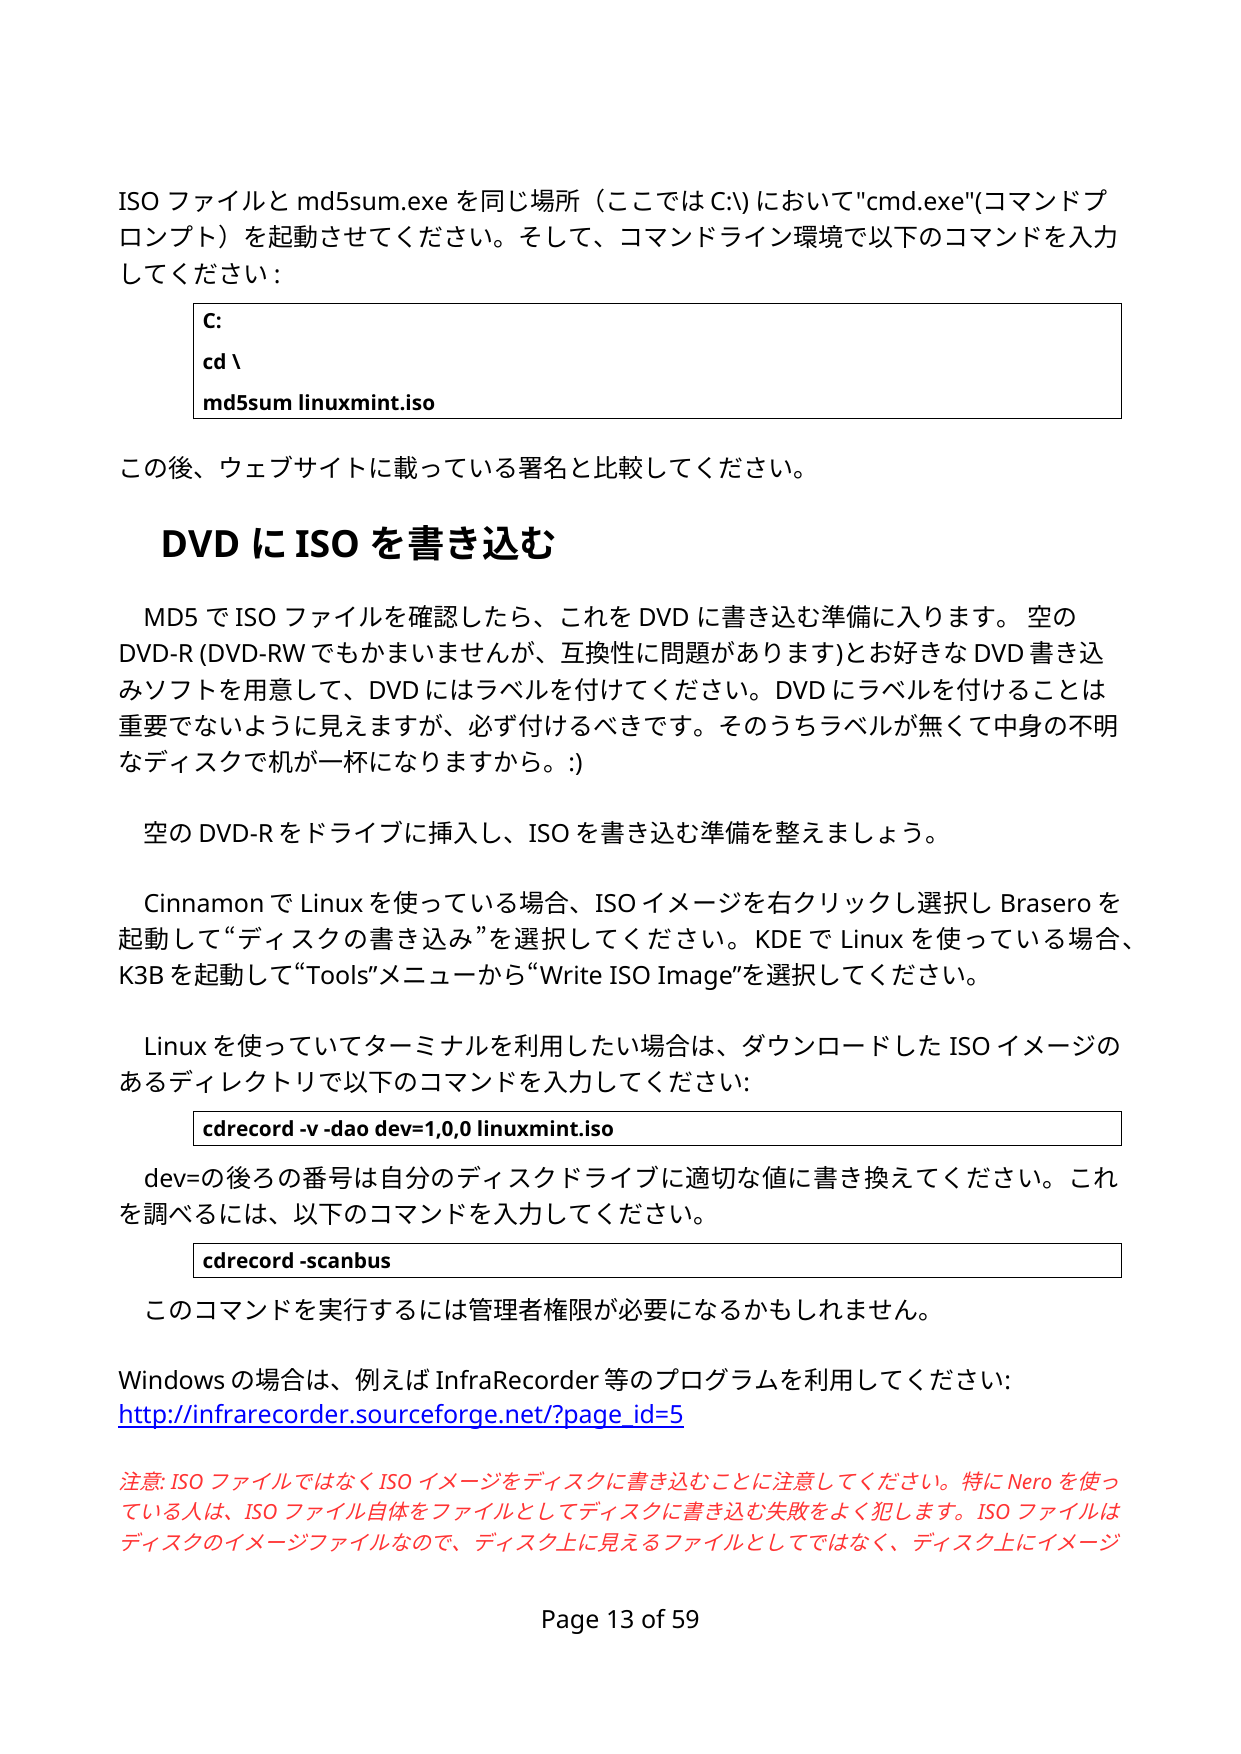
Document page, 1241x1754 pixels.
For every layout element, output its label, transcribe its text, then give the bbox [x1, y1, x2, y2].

subtitle DVD にISO を書き込む [118, 514, 1122, 568]
text このコマンドを実行するには管理者権限が必要になるかもしれません。 [118, 1291, 1122, 1327]
text md5sum linuxmint.iso [194, 385, 1121, 418]
text cdrecord -scanbus [194, 1244, 1121, 1277]
text C: [194, 304, 1121, 334]
text Windowsの場合は、例えばInfraRecorder等のプログラムを利用してください: [118, 1361, 1122, 1397]
text Linuxを使っていてターミナルを利用したい場合は、ダウンロードしたISOイメージのあるディレクトリで以下のコマンドを入力してください: [118, 1026, 1122, 1099]
text ISO ファイルとmd5sum.exe を同じ場所（ここではC:\) において"cmd.exe"(コマンドプロンプト）を起動させてください。そして、コマンドライン環境で以下のコマンドを入力してください : [118, 182, 1122, 290]
text cdrecord -v -dao dev=1,0,0 linuxmint.iso [194, 1112, 1121, 1145]
text dev=の後ろの番号は自分のディスクドライブに適切な値に書き換えてください。これを調べるには、以下のコマンドを入力してください。 [118, 1158, 1122, 1231]
text 空のDVD-Rをドライブに挿入し、ISOを書き込む準備を整えましょう。 [118, 813, 1122, 849]
text cd \ [194, 344, 1121, 375]
text 注意: ISOファイルではなくISOイメージをディスクに書き込むことに注意してください。特にNeroを使っている人は、ISOファイル自体をファイルとしてディスクに書き込む失敗をよく犯します。ISOファイルはディスクのイメージファイルなので、ディスク上に見えるファイルとしてではなく、ディスク上にイメージ [118, 1465, 1122, 1556]
text この後、ウェブサイトに載っている署名と比較してください。 [118, 449, 1122, 485]
text http://infrarecorder.sourceforge.net/?page_id=5 [118, 1397, 1122, 1431]
